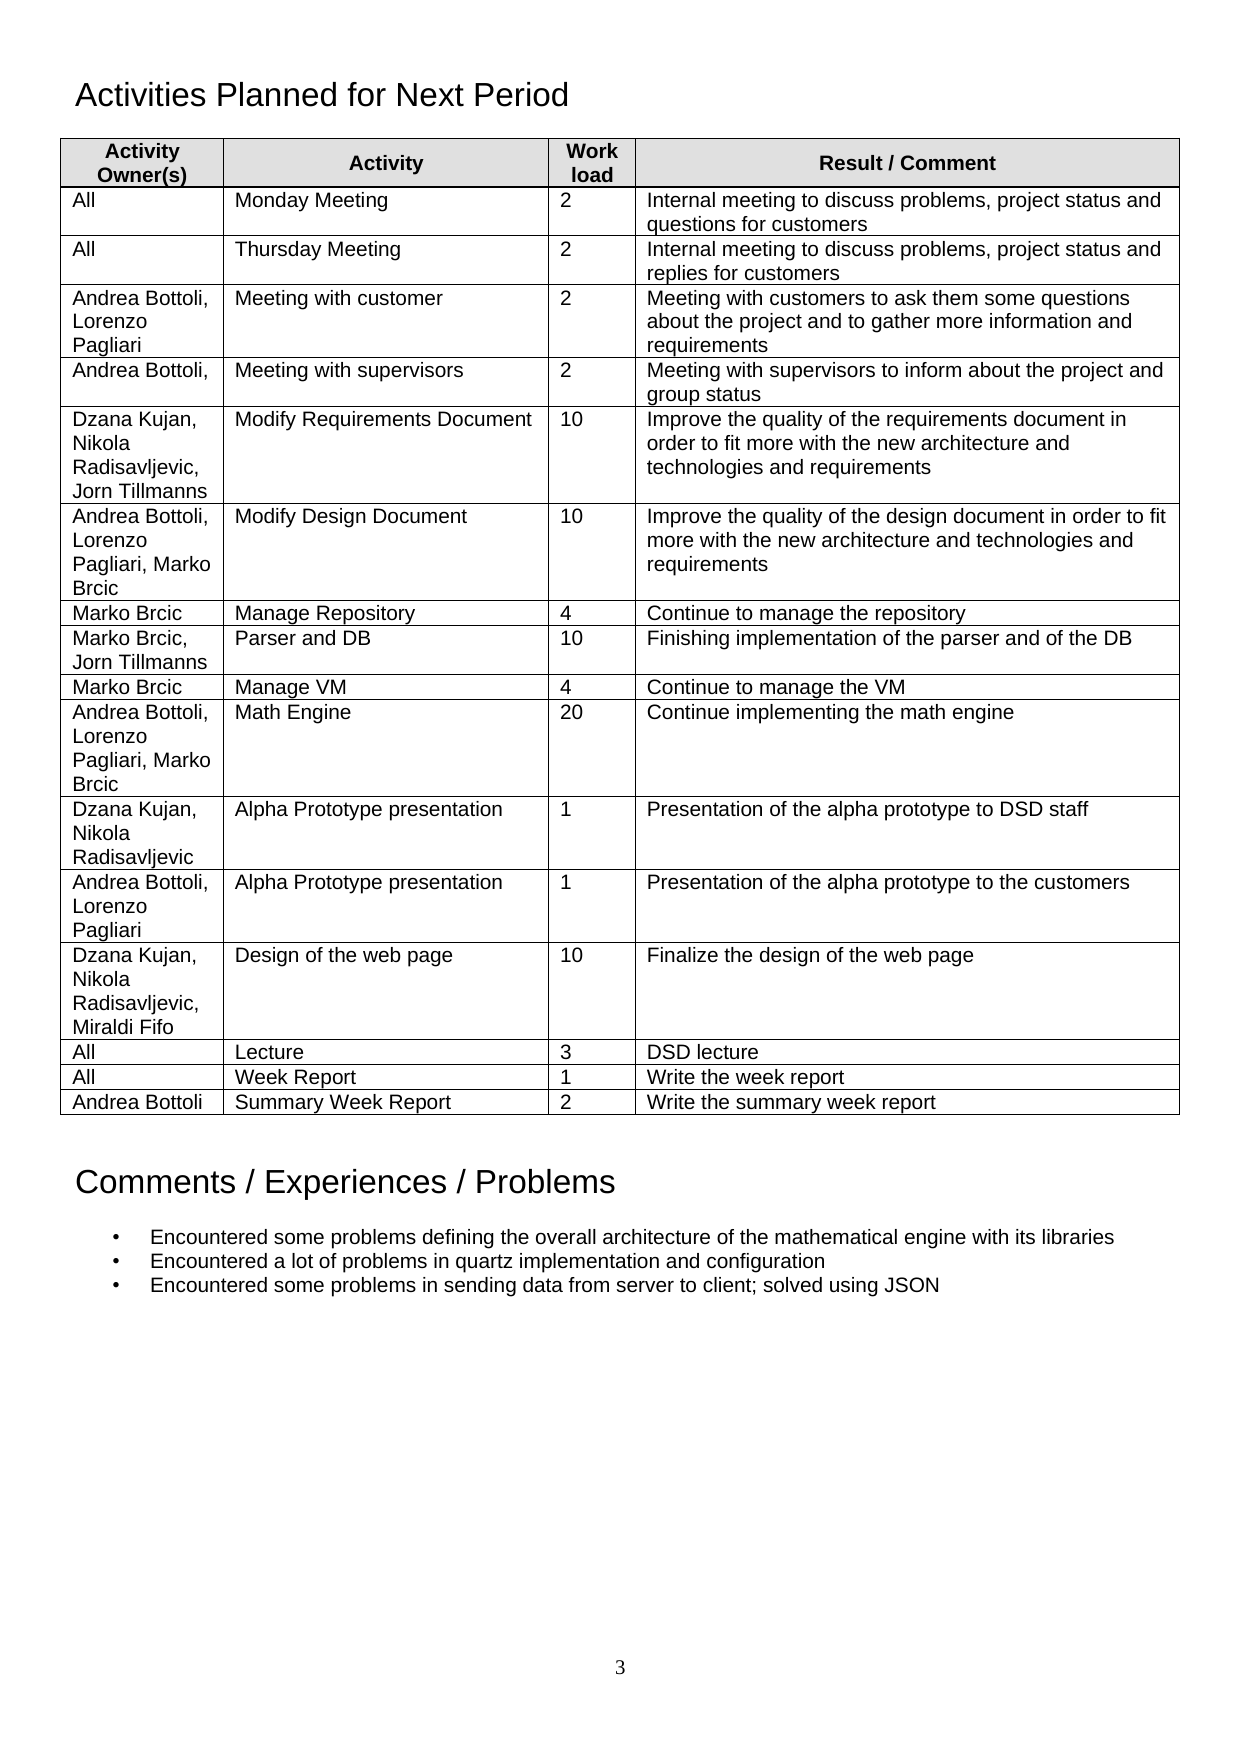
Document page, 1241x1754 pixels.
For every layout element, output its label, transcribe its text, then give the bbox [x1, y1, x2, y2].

subtitle Activities Planned for Next Period [75, 75, 1165, 113]
table_cell Presentation of the alpha prototype to the customers [636, 870, 1179, 942]
table_cell Dzana Kujan, Nikola Radisavljevic, Jorn Tillmanns [61, 407, 223, 503]
table_cell 1 [549, 1065, 635, 1088]
table_cell 10 [549, 943, 635, 1038]
table_cell Meeting with supervisors to inform about the project and group status [636, 358, 1179, 406]
table_cell Meeting with supervisors [224, 358, 548, 406]
table_cell Write the summary week report [636, 1090, 1179, 1113]
table_cell Andrea Bottoli, Lorenzo Pagliari [61, 870, 223, 942]
table_cell All [61, 1065, 223, 1088]
table_cell Dzana Kujan, Nikola Radisavljevic [61, 797, 223, 869]
table_cell Marko Brcic [61, 675, 223, 699]
table_cell DSD lecture [636, 1040, 1179, 1063]
list Encountered some problems in sending data from server to client; solved using JSON [112, 1273, 1165, 1297]
table_cell Week Report [224, 1065, 548, 1088]
table_cell Alpha Prototype presentation [224, 870, 548, 942]
table_cell Alpha Prototype presentation [224, 797, 548, 869]
table_cell Continue to manage the VM [636, 675, 1179, 699]
table_cell Finishing implementation of the parser and of the DB [636, 626, 1179, 674]
table_header Activity [224, 139, 548, 186]
table_cell Meeting with customer [224, 285, 548, 357]
table_cell Andrea Bottoli [61, 1090, 223, 1113]
table_cell Write the week report [636, 1065, 1179, 1088]
table_cell 2 [549, 188, 635, 235]
table_cell Design of the web page [224, 943, 548, 1038]
table_cell Andrea Bottoli, Lorenzo Pagliari [61, 285, 223, 357]
table_cell Thursday Meeting [224, 236, 548, 284]
table_cell Andrea Bottoli, Lorenzo Pagliari, Marko Brcic [61, 504, 223, 600]
table_cell 1 [549, 870, 635, 942]
list Encountered a lot of problems in quartz implementation and configuration [112, 1249, 1165, 1273]
table_cell Finalize the design of the web page [636, 943, 1179, 1038]
table_cell Andrea Bottoli, [61, 358, 223, 406]
table_cell Continue to manage the repository [636, 601, 1179, 625]
table_cell 10 [549, 626, 635, 674]
table_cell Improve the quality of the design document in order to fit more with the new architecture and technologies and requirements [636, 504, 1179, 600]
table_cell Manage Repository [224, 601, 548, 625]
table_cell Summary Week Report [224, 1090, 548, 1113]
table_cell Andrea Bottoli, Lorenzo Pagliari, Marko Brcic [61, 700, 223, 796]
table_cell Marko Brcic, Jorn Tillmanns [61, 626, 223, 674]
table_cell 10 [549, 407, 635, 503]
table_cell All [61, 1040, 223, 1063]
table_cell 4 [549, 675, 635, 699]
table_cell Presentation of the alpha prototype to DSD staff [636, 797, 1179, 869]
table_cell 20 [549, 700, 635, 796]
table_cell Marko Brcic [61, 601, 223, 625]
table_header Result / Comment [636, 139, 1179, 186]
table_cell Monday Meeting [224, 188, 548, 235]
table_cell 2 [549, 358, 635, 406]
list Encountered some problems defining the overall architecture of the mathematical engine with its libraries [112, 1225, 1165, 1249]
table_cell Internal meeting to discuss problems, project status and questions for customers [636, 188, 1179, 235]
table_cell 4 [549, 601, 635, 625]
table_header Activity Owner(s) [61, 139, 223, 186]
table_cell 3 [549, 1040, 635, 1063]
table_cell Manage VM [224, 675, 548, 699]
table_cell Continue implementing the math engine [636, 700, 1179, 796]
table_header Work load [549, 139, 635, 186]
table_cell Math Engine [224, 700, 548, 796]
table_cell Lecture [224, 1040, 548, 1063]
table_cell All [61, 236, 223, 284]
table_cell Dzana Kujan, Nikola Radisavljevic, Miraldi Fifo [61, 943, 223, 1038]
table_cell Modify Design Document [224, 504, 548, 600]
table_cell 2 [549, 1090, 635, 1113]
subtitle Comments / Experiences / Problems [75, 1162, 1165, 1201]
table_cell 10 [549, 504, 635, 600]
table_cell Improve the quality of the requirements document in order to fit more with the new architecture and technologies and requirements [636, 407, 1179, 503]
table_cell Meeting with customers to ask them some questions about the project and to gather more information and requirements [636, 285, 1179, 357]
table_cell Internal meeting to discuss problems, project status and replies for customers [636, 236, 1179, 284]
table_cell Modify Requirements Document [224, 407, 548, 503]
table_cell 1 [549, 797, 635, 869]
table_cell All [61, 188, 223, 235]
table_cell 2 [549, 236, 635, 284]
table_cell Parser and DB [224, 626, 548, 674]
table_cell 2 [549, 285, 635, 357]
